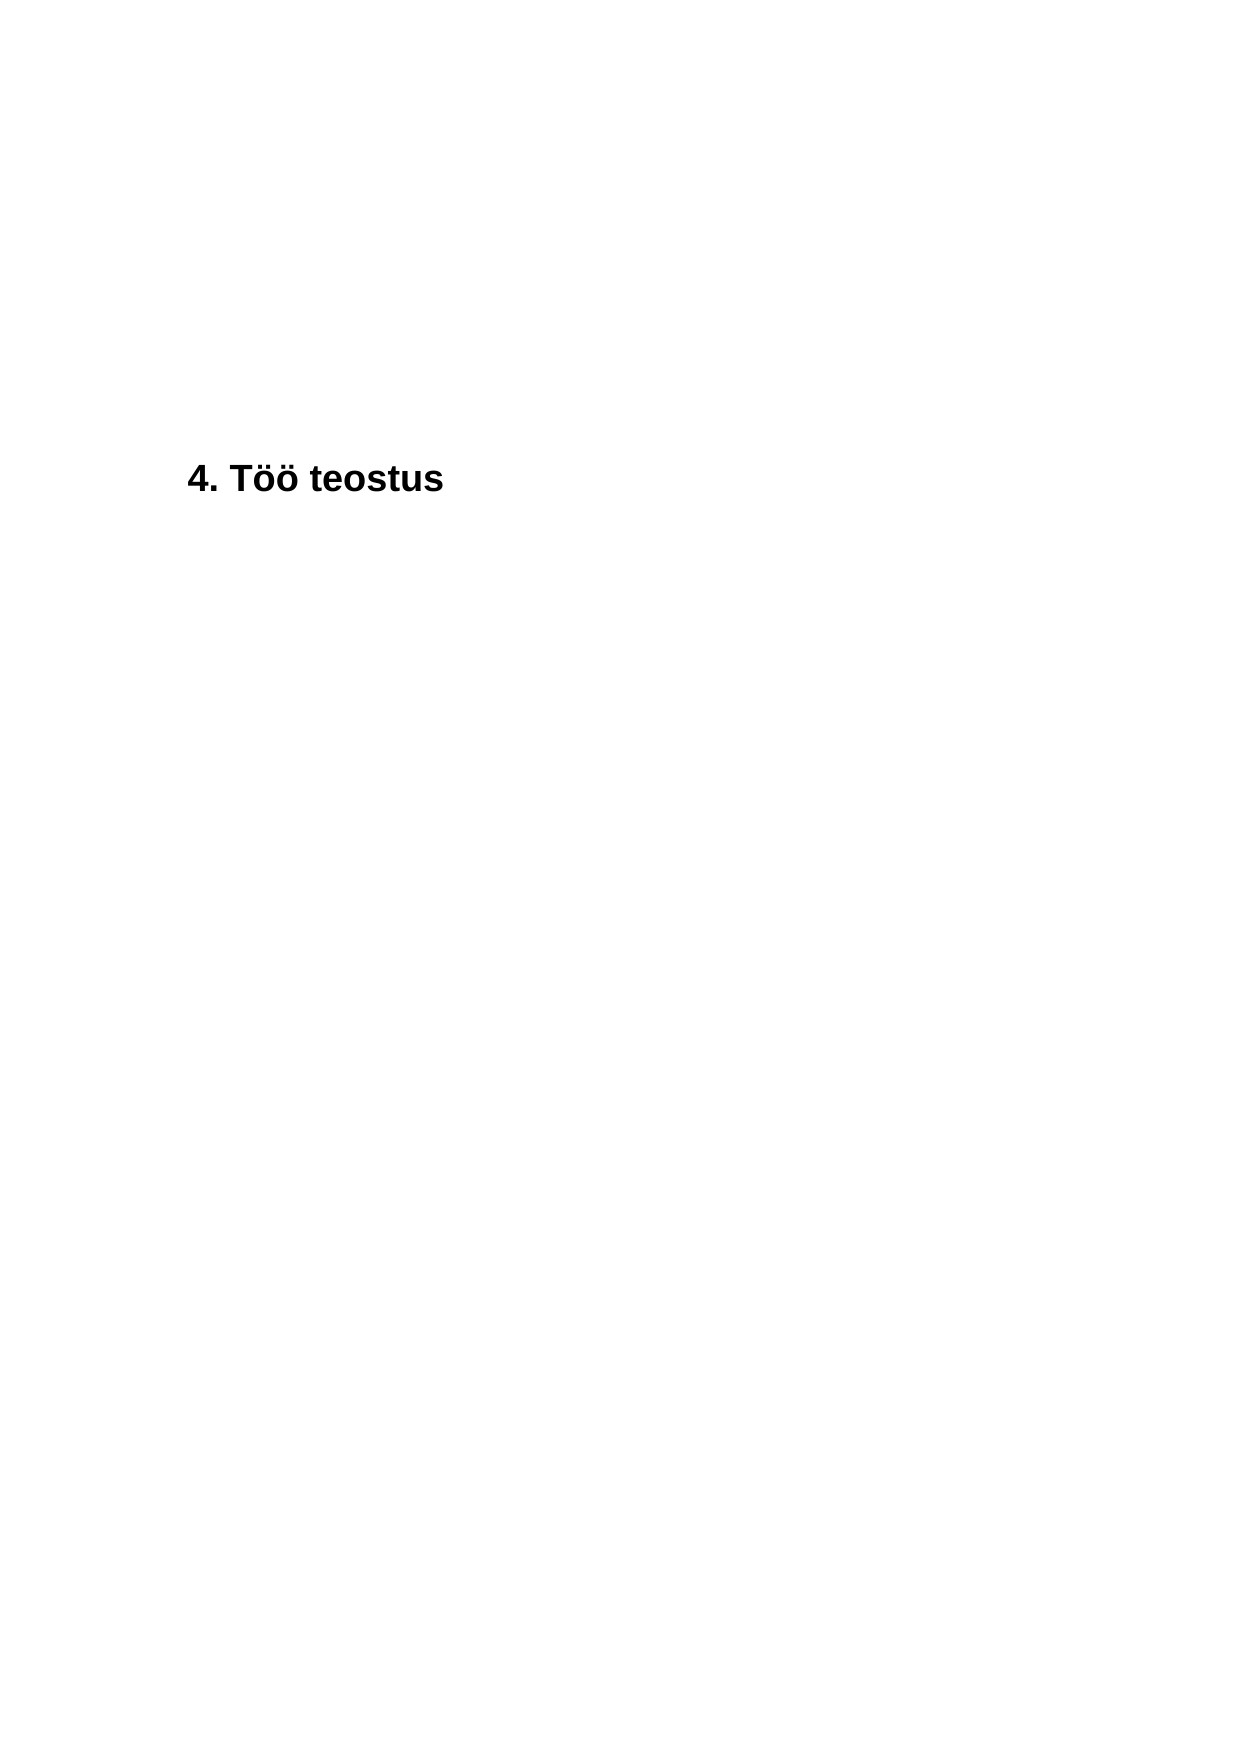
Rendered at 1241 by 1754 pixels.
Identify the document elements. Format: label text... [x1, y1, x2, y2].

subtitle 4. Töö teostus [187, 456, 1090, 500]
